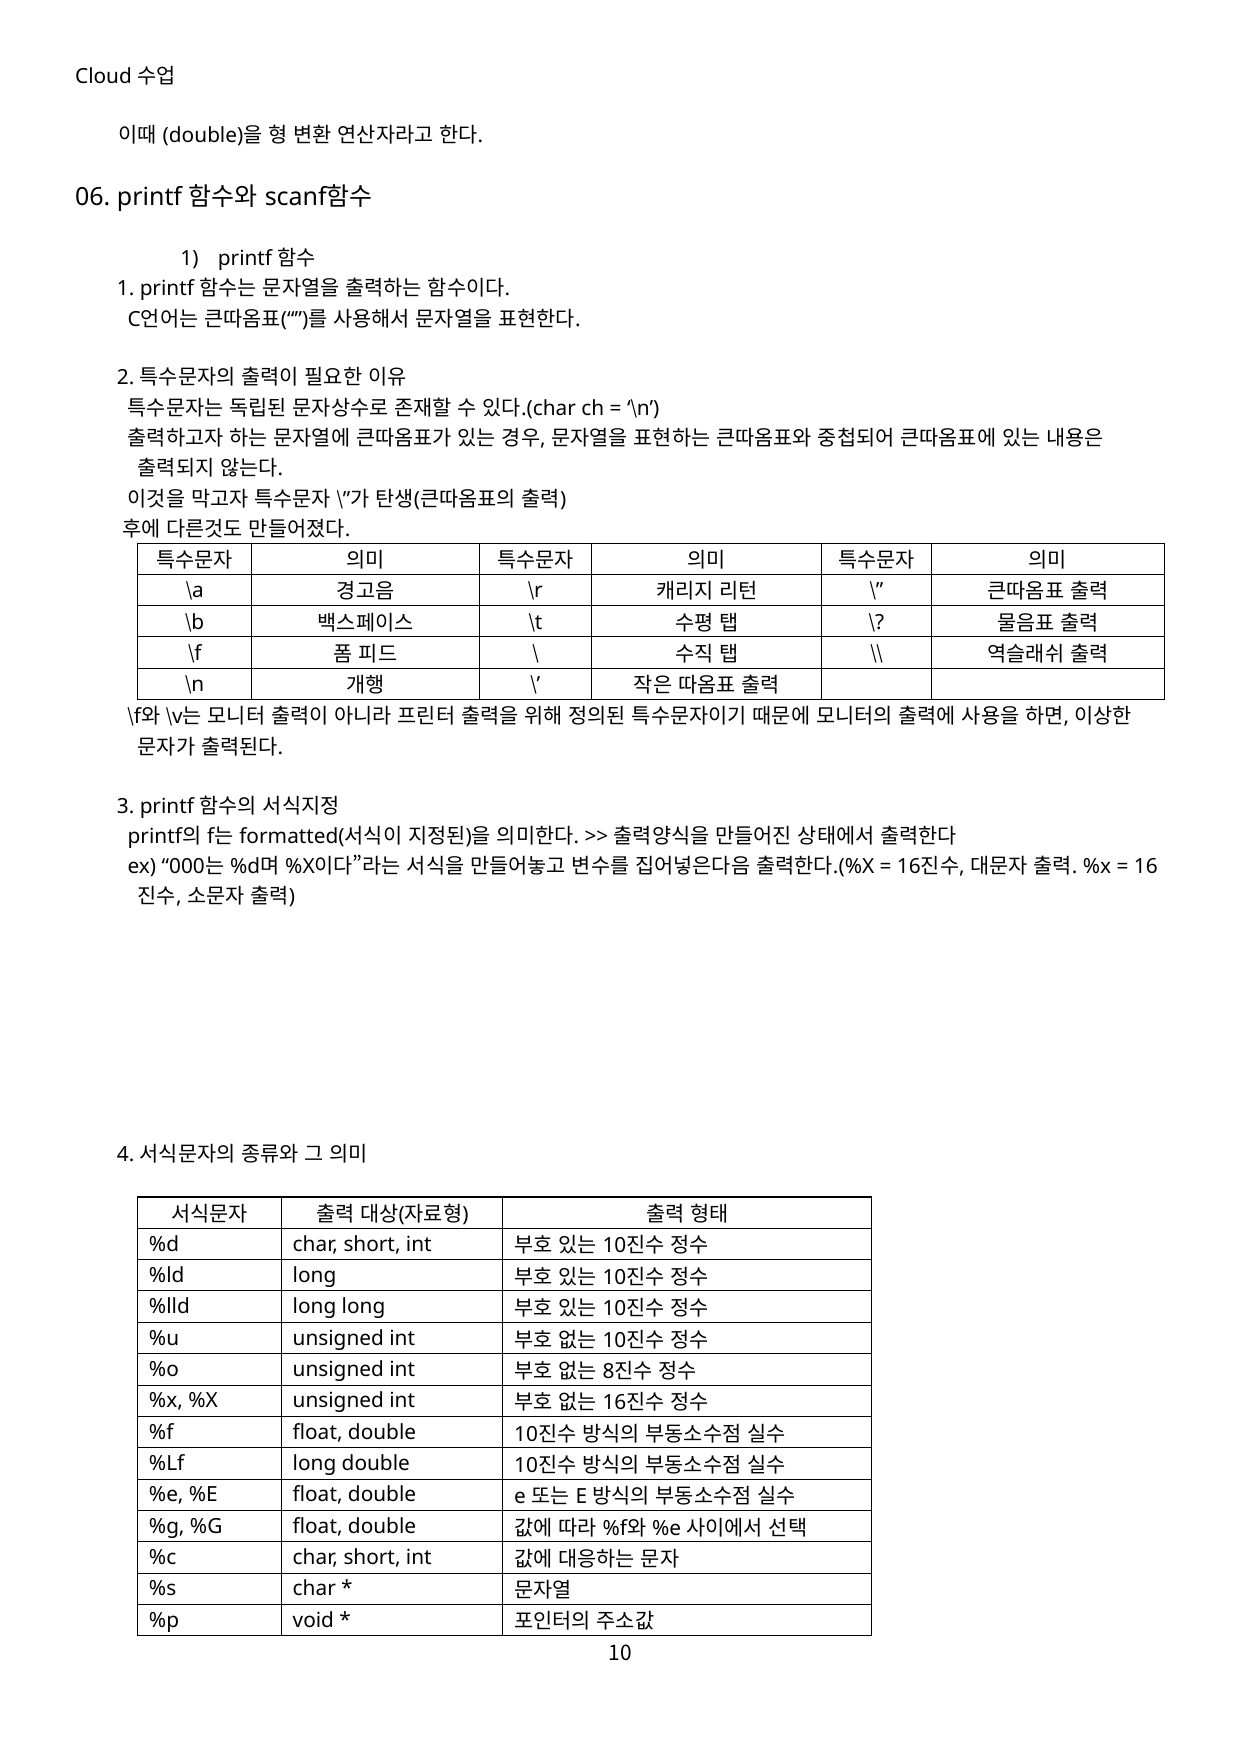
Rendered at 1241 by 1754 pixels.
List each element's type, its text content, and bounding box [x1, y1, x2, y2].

table_cell \b [138, 606, 251, 636]
table_cell 값에 따라 %f와 %e 사이에서 선택 [503, 1511, 871, 1541]
table_cell 경고음 [252, 575, 479, 605]
table_cell [932, 669, 1164, 699]
table_cell 큰따옴표 출력 [932, 575, 1164, 605]
table_cell 수평 탭 [592, 606, 821, 636]
text 4. 서식문자의 종류와 그 의미 [117, 1138, 1165, 1168]
text 이때 (double)을 형 변환 연산자라고 한다. [75, 118, 1165, 148]
table_cell char * [282, 1574, 502, 1604]
table_cell 10진수 방식의 부동소수점 실수 [503, 1448, 871, 1478]
table_header 의미 [592, 544, 821, 574]
table_cell 수직 탭 [592, 637, 821, 667]
table_cell 포인터의 주소값 [503, 1605, 871, 1635]
table_cell float, double [282, 1511, 502, 1541]
table_cell %x, %X [138, 1386, 281, 1416]
table_cell unsigned int [282, 1386, 502, 1416]
table_cell long long [282, 1291, 502, 1322]
table_cell long [282, 1260, 502, 1290]
table_cell char, short, int [282, 1542, 502, 1572]
table_cell \’ [480, 669, 591, 699]
list printf 함수 [180, 241, 1165, 272]
table_cell long double [282, 1448, 502, 1478]
text 3. printf 함수의 서식지정 [117, 789, 1165, 819]
table_cell void * [282, 1605, 502, 1635]
table_cell %g, %G [138, 1511, 281, 1541]
table_cell 부호 없는 10진수 정수 [503, 1323, 871, 1353]
text 특수문자는 독립된 문자상수로 존재할 수 있다.(char ch = ‘\n’) [75, 391, 1165, 421]
table_cell %e, %E [138, 1480, 281, 1510]
table_cell 부호 없는 16진수 정수 [503, 1386, 871, 1416]
table_cell \\ [822, 637, 931, 667]
text \f와 \v는 모니터 출력이 아니라 프린터 출력을 위해 정의된 특수문자이기 때문에 모니터의 출력에 사용을 하면, 이상한 문자가 출력된다. [117, 700, 1165, 760]
text C언어는 큰따옴표(“”)를 사용해서 문자열을 표현한다. [75, 302, 1165, 332]
text 06. printf 함수와 scanf함수 [75, 177, 1165, 213]
table_cell \n [138, 669, 251, 699]
table_cell e 또는 E 방식의 부동소수점 실수 [503, 1480, 871, 1510]
table_cell float, double [282, 1417, 502, 1447]
table_cell \t [480, 606, 591, 636]
table_cell \f [138, 637, 251, 667]
table_cell %p [138, 1605, 281, 1635]
table_cell %u [138, 1323, 281, 1353]
table_cell float, double [282, 1480, 502, 1510]
table_cell 부호 없는 8진수 정수 [503, 1354, 871, 1384]
table_cell [822, 669, 931, 699]
table_header 특수문자 [822, 544, 931, 574]
table_cell 작은 따옴표 출력 [592, 669, 821, 699]
table_header 특수문자 [480, 544, 591, 574]
table_header 특수문자 [138, 544, 251, 574]
table_cell 10진수 방식의 부동소수점 실수 [503, 1417, 871, 1447]
table_cell %ld [138, 1260, 281, 1290]
text 1. printf 함수는 문자열을 출력하는 함수이다. [75, 272, 1165, 302]
table_header 출력 대상(자료형) [282, 1198, 502, 1228]
text printf의 f는 formatted(서식이 지정된)을 의미한다. >> 출력양식을 만들어진 상태에서 출력한다 [117, 819, 1165, 849]
table_cell %d [138, 1229, 281, 1259]
table_cell \r [480, 575, 591, 605]
table_cell 부호 있는 10진수 정수 [503, 1291, 871, 1322]
table_header 의미 [932, 544, 1164, 574]
table_cell \? [822, 606, 931, 636]
text 후에 다른것도 만들어졌다. [117, 512, 1165, 542]
text 출력하고자 하는 문자열에 큰따옴표가 있는 경우, 문자열을 표현하는 큰따옴표와 중첩되어 큰따옴표에 있는 내용은 출력되지 않는다. [117, 421, 1165, 482]
table_cell 물음표 출력 [932, 606, 1164, 636]
table_cell 부호 있는 10진수 정수 [503, 1229, 871, 1259]
table_cell \ [480, 637, 591, 667]
table_cell %o [138, 1354, 281, 1384]
table_cell char, short, int [282, 1229, 502, 1259]
table_cell 부호 있는 10진수 정수 [503, 1260, 871, 1290]
table_cell \” [822, 575, 931, 605]
table_cell 개행 [252, 669, 479, 699]
table_cell %c [138, 1542, 281, 1572]
text 2. 특수문자의 출력이 필요한 이유 [75, 361, 1165, 391]
table_cell %s [138, 1574, 281, 1604]
table_cell %f [138, 1417, 281, 1447]
table_header 출력 형태 [503, 1198, 871, 1228]
table_cell 값에 대응하는 문자 [503, 1542, 871, 1572]
table_cell \a [138, 575, 251, 605]
table_cell %lld [138, 1291, 281, 1322]
text ex) “000는 %d며 %X이다”라는 서식을 만들어놓고 변수를 집어넣은다음 출력한다.(%X = 16진수, 대문자 출력. %x = 16진수, 소문자 출력) [117, 849, 1165, 910]
table_header 서식문자 [138, 1198, 281, 1228]
table_cell 캐리지 리턴 [592, 575, 821, 605]
table_header 의미 [252, 544, 479, 574]
table_cell unsigned int [282, 1354, 502, 1384]
table_cell 폼 피드 [252, 637, 479, 667]
text 이것을 막고자 특수문자 \”가 탄생(큰따옴표의 출력) [117, 482, 1165, 512]
table_cell %Lf [138, 1448, 281, 1478]
table_cell unsigned int [282, 1323, 502, 1353]
table_cell 문자열 [503, 1574, 871, 1604]
table_cell 역슬래쉬 출력 [932, 637, 1164, 667]
table_cell 백스페이스 [252, 606, 479, 636]
